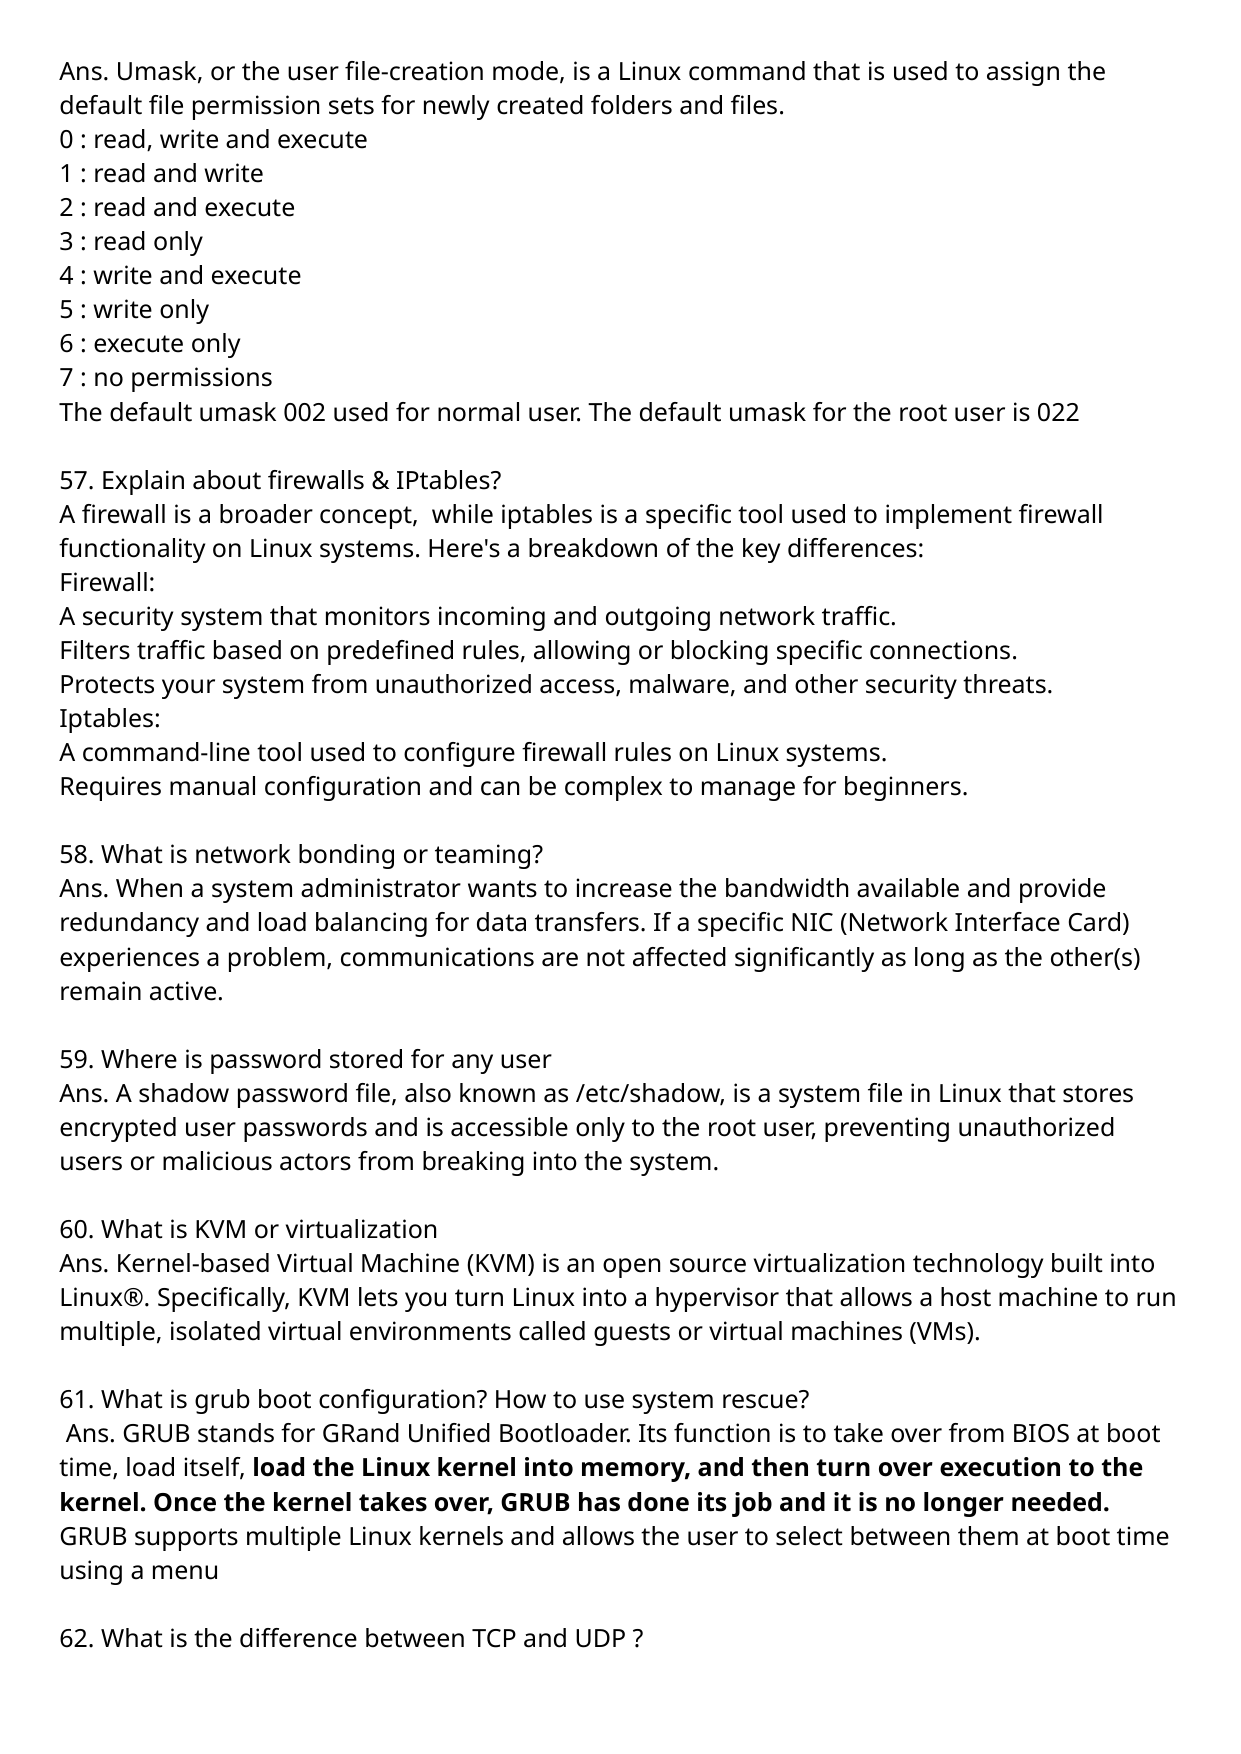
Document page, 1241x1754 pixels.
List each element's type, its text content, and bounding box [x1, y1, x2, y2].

text 57. Explain about firewalls & IPtables? [59, 462, 1184, 496]
text Ans. Kernel-based Virtual Machine (KVM) is an open source virtualization technology built into Linux®. Specifically, KVM lets you turn Linux into a hypervisor that allows a host machine to run multiple, isolated virtual environments called guests or virtual machines (VMs). [59, 1246, 1184, 1348]
text 0 : read, write and execute [59, 122, 1184, 156]
text 58. What is network bonding or teaming? [59, 837, 1184, 871]
text A firewall is a broader concept, while iptables is a specific tool used to implement firewall functionality on Linux systems. Here's a breakdown of the key differences: [59, 496, 1184, 564]
text Iptables: [59, 701, 1184, 735]
text Firewall: [59, 564, 1184, 598]
text 4 : write and execute [59, 258, 1184, 292]
text Filters traffic based on predefined rules, allowing or blocking specific connections. [59, 633, 1184, 667]
text Ans. GRUB stands for GRand Unified Bootloader. Its function is to take over from BIOS at boot time, load itself, load the Linux kernel into memory, and then turn over execution to the kernel. Once the kernel takes over, GRUB has done its job and it is no longer needed. [59, 1416, 1184, 1518]
text 7 : no permissions [59, 360, 1184, 394]
text 59. Where is password stored for any user [59, 1041, 1184, 1075]
text 61. What is grub boot configuration? How to use system rescue? [59, 1382, 1184, 1416]
text 60. What is KVM or virtualization [59, 1212, 1184, 1246]
text 3 : read only [59, 224, 1184, 258]
text 1 : read and write [59, 156, 1184, 190]
text Requires manual configuration and can be complex to manage for beginners. [59, 769, 1184, 803]
text Ans. A shadow password file, also known as /etc/shadow, is a system file in Linux that stores encrypted user passwords and is accessible only to the root user, preventing unauthorized users or malicious actors from breaking into the system. [59, 1075, 1184, 1178]
text GRUB supports multiple Linux kernels and allows the user to select between them at boot time using a menu [59, 1518, 1184, 1586]
text A command-line tool used to configure firewall rules on Linux systems. [59, 735, 1184, 769]
text 6 : execute only [59, 326, 1184, 360]
text A security system that monitors incoming and outgoing network traffic. [59, 598, 1184, 633]
text 5 : write only [59, 292, 1184, 326]
text 2 : read and execute [59, 190, 1184, 224]
text Protects your system from unauthorized access, malware, and other security threats. [59, 667, 1184, 701]
text The default umask 002 used for normal user. The default umask for the root user is 022 [59, 394, 1184, 428]
text Ans. Umask, or the user file-creation mode, is a Linux command that is used to assign the default file permission sets for newly created folders and files. [59, 53, 1184, 122]
text Ans. When a system administrator wants to increase the bandwidth available and provide redundancy and load balancing for data transfers. If a specific NIC (Network Interface Card) experiences a problem, communications are not affected significantly as long as the other(s) remain active. [59, 871, 1184, 1007]
text 62. What is the difference between TCP and UDP ? [59, 1620, 1184, 1654]
